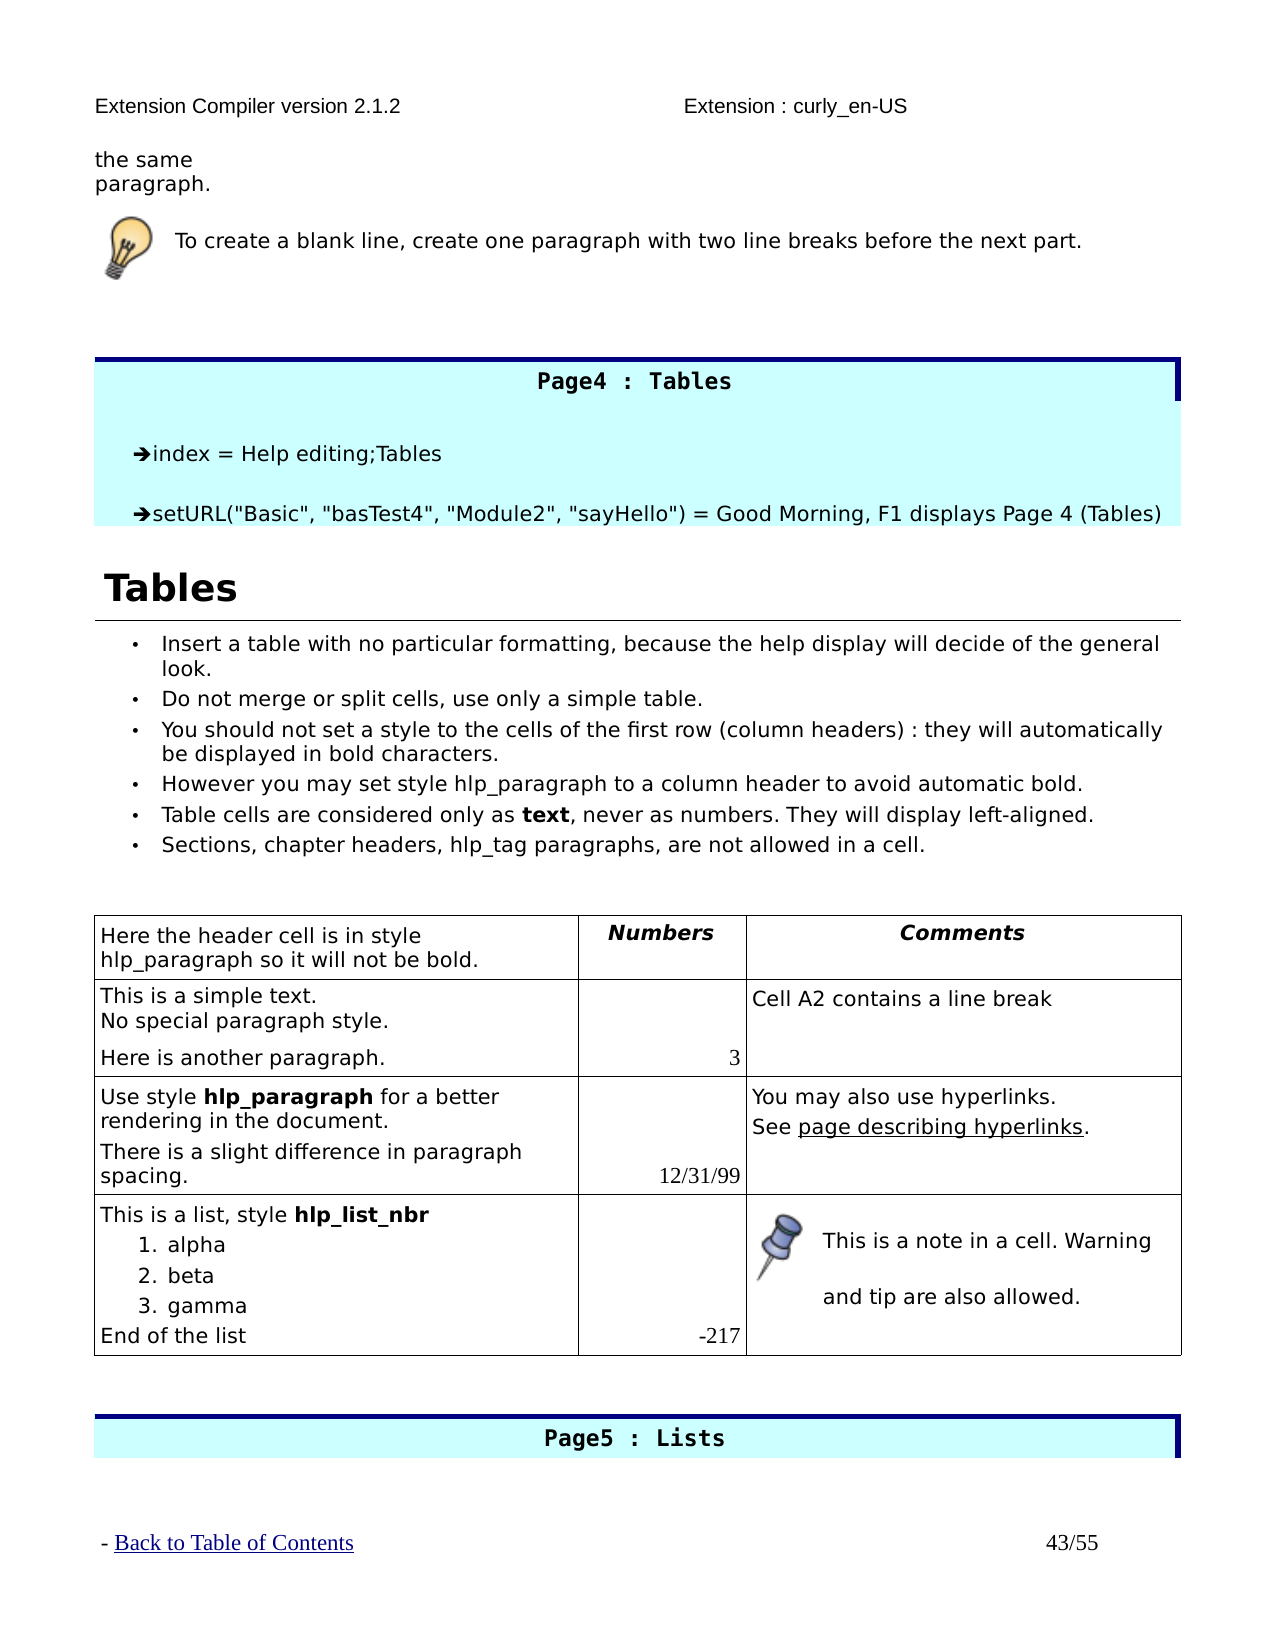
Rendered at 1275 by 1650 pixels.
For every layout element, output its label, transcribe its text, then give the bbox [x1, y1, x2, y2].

list index = Help editing;Tables [94, 442, 1181, 466]
text Tables [94, 557, 1181, 620]
text Page5 : Lists [94, 1415, 1175, 1458]
table_cell 3 [579, 980, 746, 1076]
list Sections, chapter headers, hlp_tag paragraphs, are not allowed in a cell. [132, 833, 1181, 857]
list Insert a table with no particular formatting, because the help display will decide of the general look. [132, 632, 1181, 681]
picture [95, 212, 163, 285]
table_cell This is a list, style hlp_list_nbr alpha beta gamma End of the list [95, 1195, 578, 1354]
list However you may set style hlp_paragraph to a column header to avoid automatic bold. [132, 772, 1181, 797]
table_cell 31.12.99 [579, 1077, 746, 1194]
table_header Here the header cell is in style hlp_paragraph so it will not be bold. [95, 916, 578, 978]
table_header Comments [747, 916, 1181, 978]
table_cell This is a note in a cell. Warning and tip are also allowed. [747, 1195, 1181, 1354]
table_cell Cell A2 contains a line break [747, 980, 1181, 1076]
list Do not merge or split cells, use only a simple table. [132, 687, 1181, 712]
table_cell Use style hlp_paragraph for a better rendering in the document. There is a slight difference in paragraph spacing. [95, 1077, 578, 1194]
list To create a blank line, create one paragraph with two line breaks before the next part. [94, 211, 1181, 286]
text the same paragraph. [94, 147, 1181, 196]
list You should not set a style to the cells of the first row (column headers) : they will automatically be displayed in bold characters. [132, 717, 1181, 766]
table_cell -217 [579, 1195, 746, 1354]
picture [752, 1212, 808, 1284]
table_cell This is a simple text. No special paragraph style. Here is another paragraph. [95, 980, 578, 1076]
list setURL("Basic", "basTest4", "Module2", "sayHello") = Good Morning, F1 displays Page 4 (Tables) [94, 502, 1181, 526]
text Page4 : Tables [94, 358, 1175, 401]
list Table cells are considered only as text, never as numbers. They will display left-aligned. [132, 803, 1181, 827]
table_cell You may also use hyperlinks. See page describing hyperlinks. [747, 1077, 1181, 1194]
table_header Numbers [579, 916, 746, 978]
